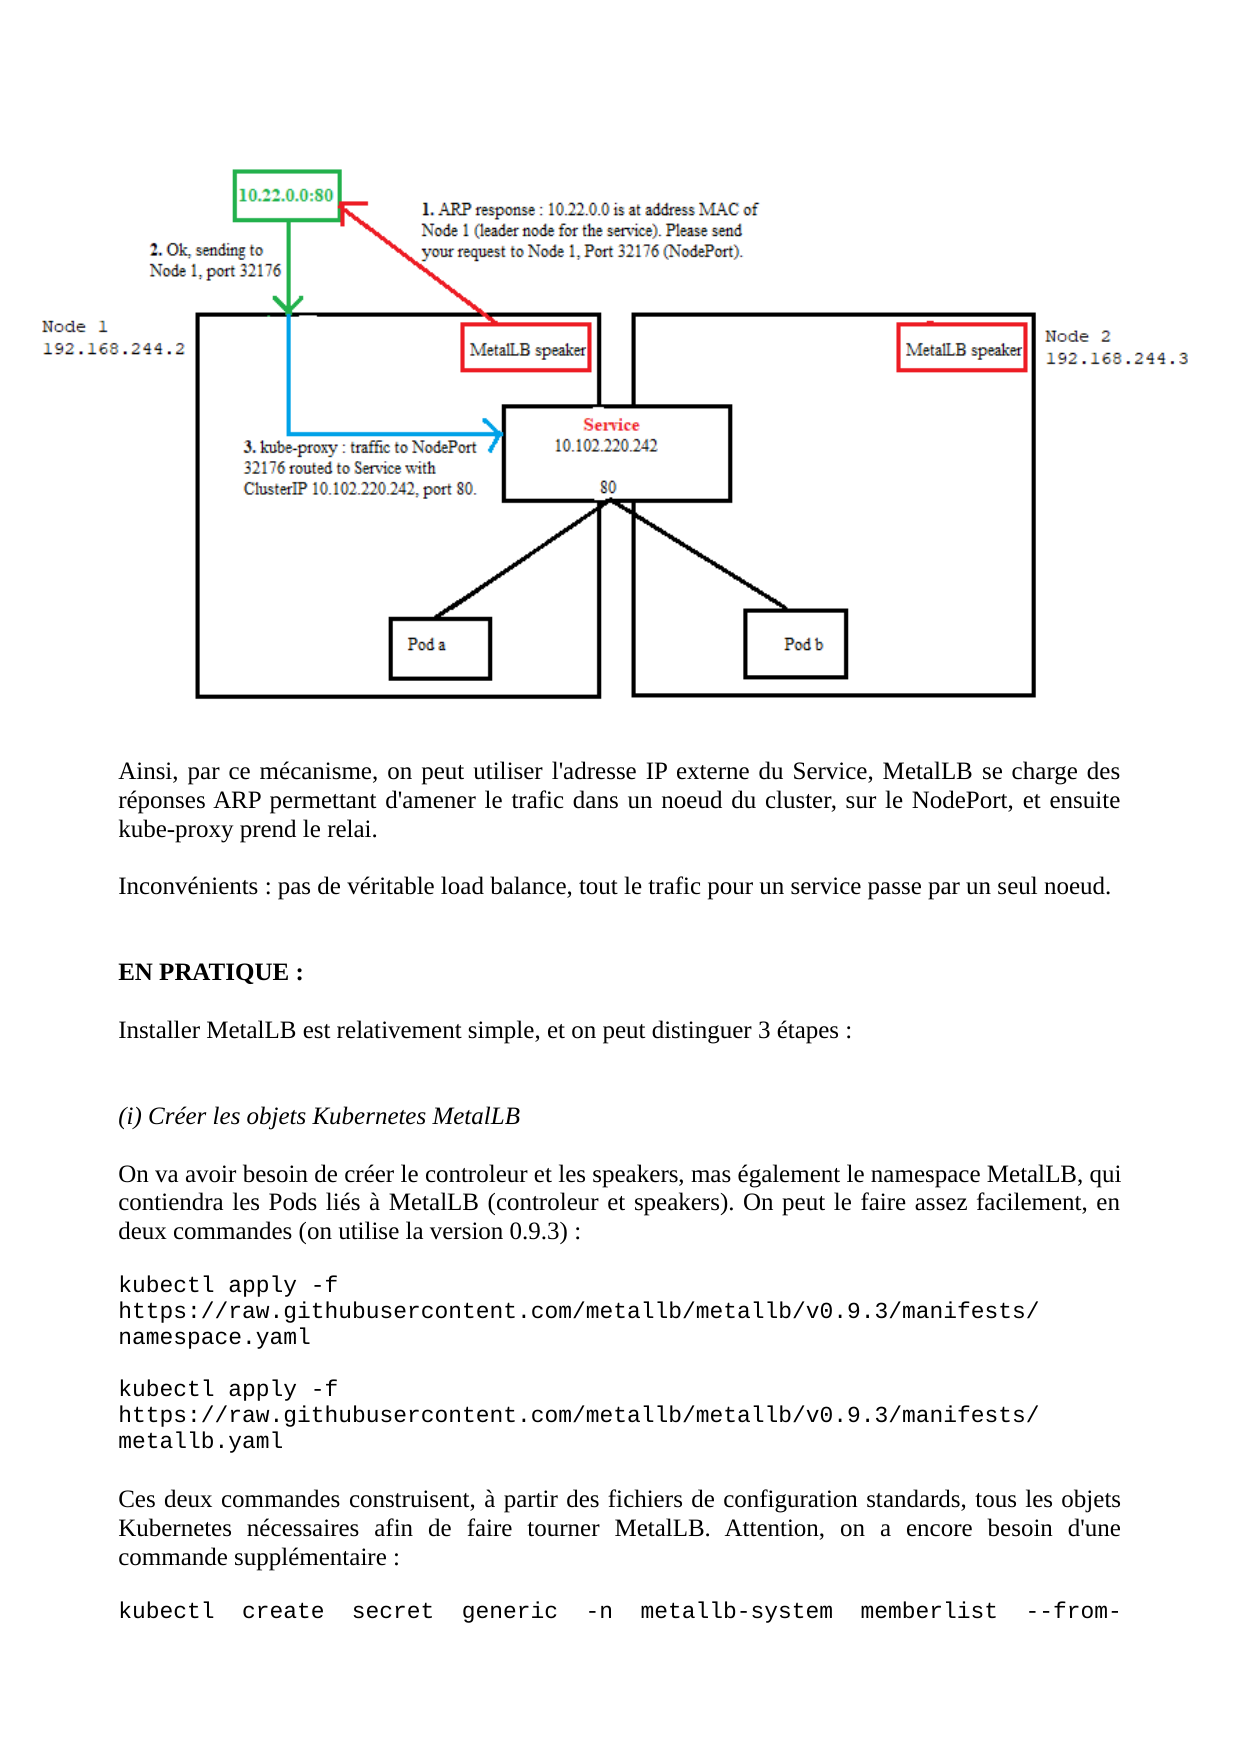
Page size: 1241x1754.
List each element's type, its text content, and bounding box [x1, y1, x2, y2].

text kubectl apply -f [118, 1377, 1122, 1403]
text kubectl create secret generic -n metallb-system memberlist --from- [118, 1599, 1122, 1625]
text Installer MetalLB est relativement simple, et on peut distinguer 3 étapes : [118, 1015, 1122, 1044]
text On va avoir besoin de créer le controleur et les speakers, mas également le namespace MetalLB, qui contiendra les Pods liés à MetalLB (controleur et speakers). On peut le faire assez facilement, en deux commandes (on utilise la version 0.9.3) : [118, 1159, 1122, 1245]
text Ces deux commandes construisent, à partir des fichiers de configuration standards, tous les objets Kubernetes nécessaires afin de faire tourner MetalLB. Attention, on a encore besoin d'une commande supplémentaire : [118, 1484, 1122, 1570]
text Ainsi, par ce mécanisme, on peut utiliser l'adresse IP externe du Service, MetalLB se charge des réponses ARP permettant d'amener le trafic dans un noeud du cluster, sur le NodePort, et ensuite kube-proxy prend le relai. [118, 756, 1122, 842]
text kubectl apply -f https://raw.githubusercontent.com/metallb/metallb/v0.9.3/manifests/namespace.yaml [118, 1274, 1122, 1352]
text https://raw.githubusercontent.com/metallb/metallb/v0.9.3/manifests/metallb.yaml [118, 1403, 1122, 1455]
text (i) Créer les objets Kubernetes MetalLB [118, 1101, 1122, 1130]
text Inconvénients : pas de véritable load balance, tout le trafic pour un service passe par un seul noeud. [118, 871, 1122, 900]
text EN PRATIQUE : [118, 957, 1122, 986]
